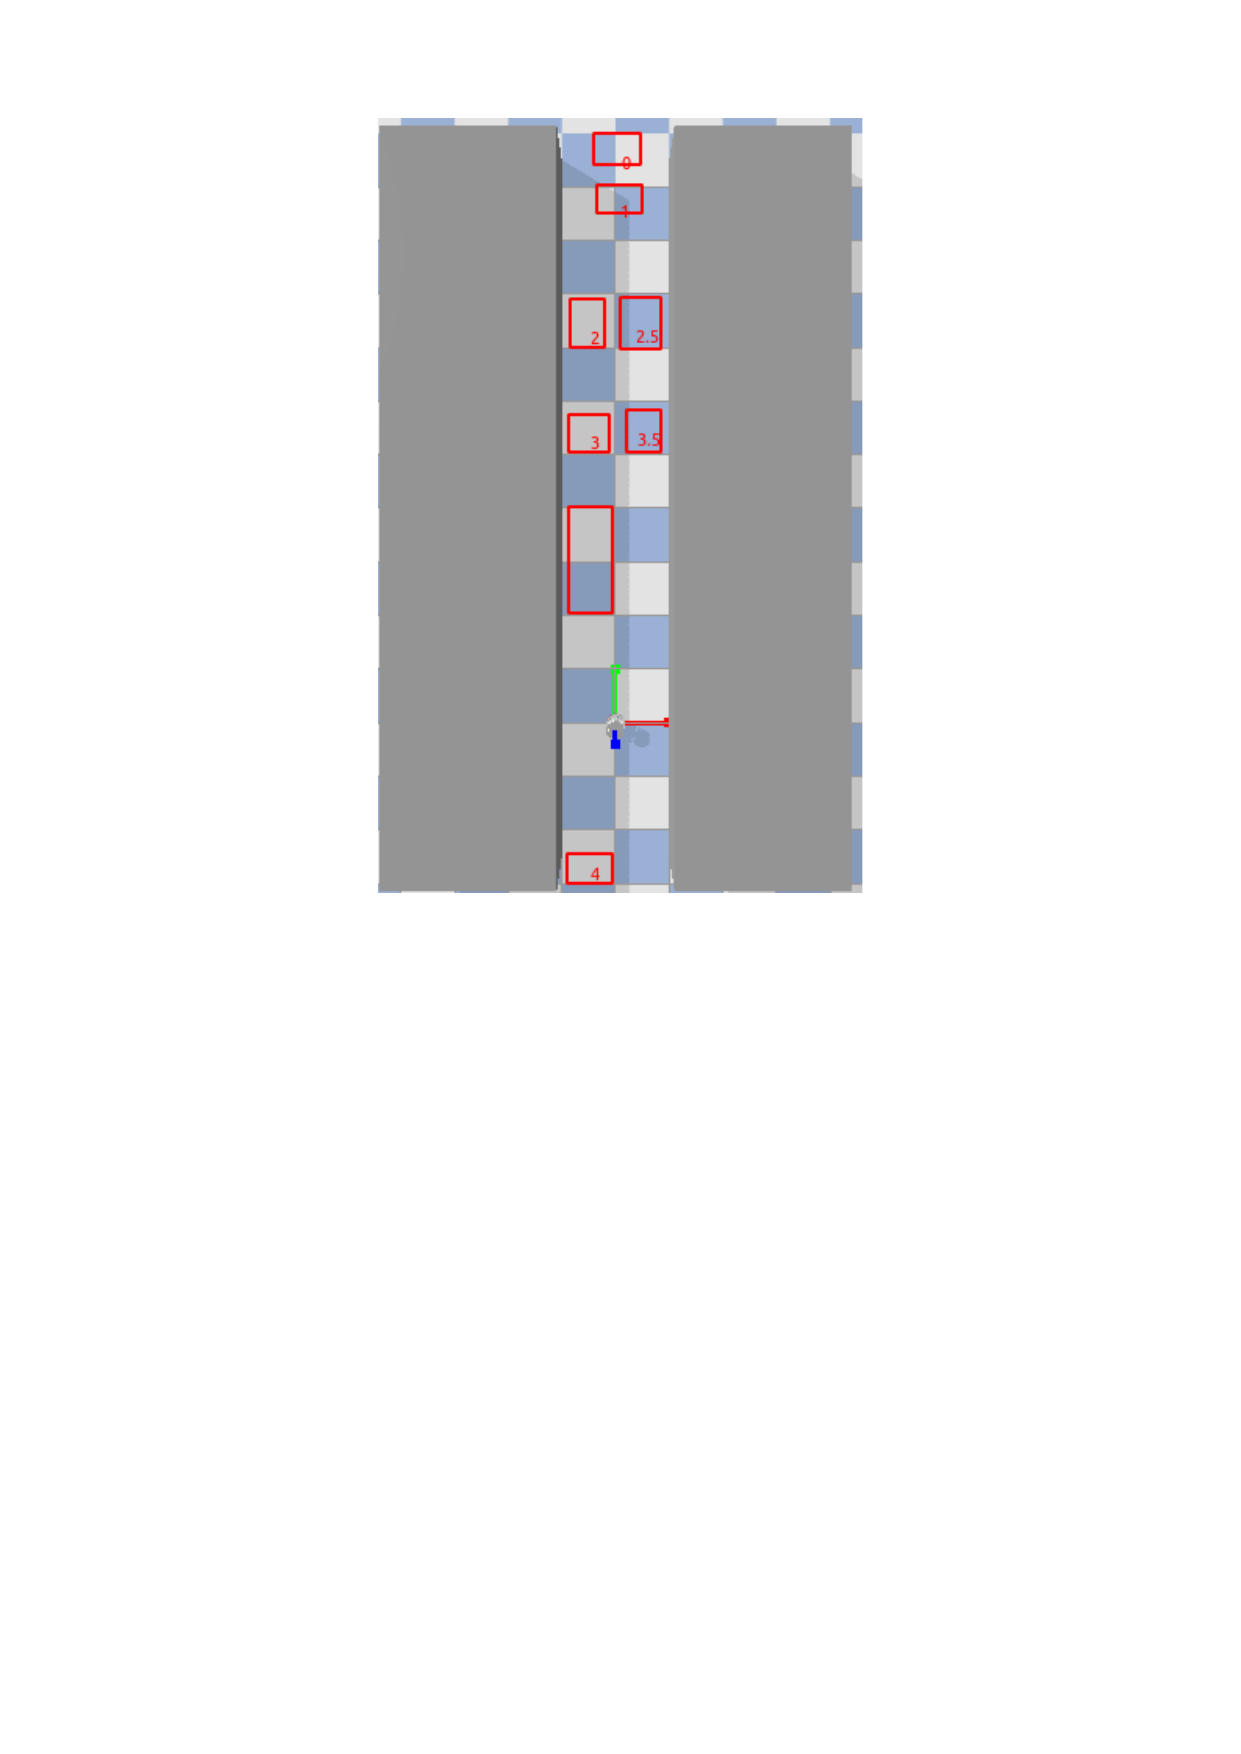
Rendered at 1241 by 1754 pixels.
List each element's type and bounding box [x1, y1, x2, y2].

picture [378, 118, 863, 893]
